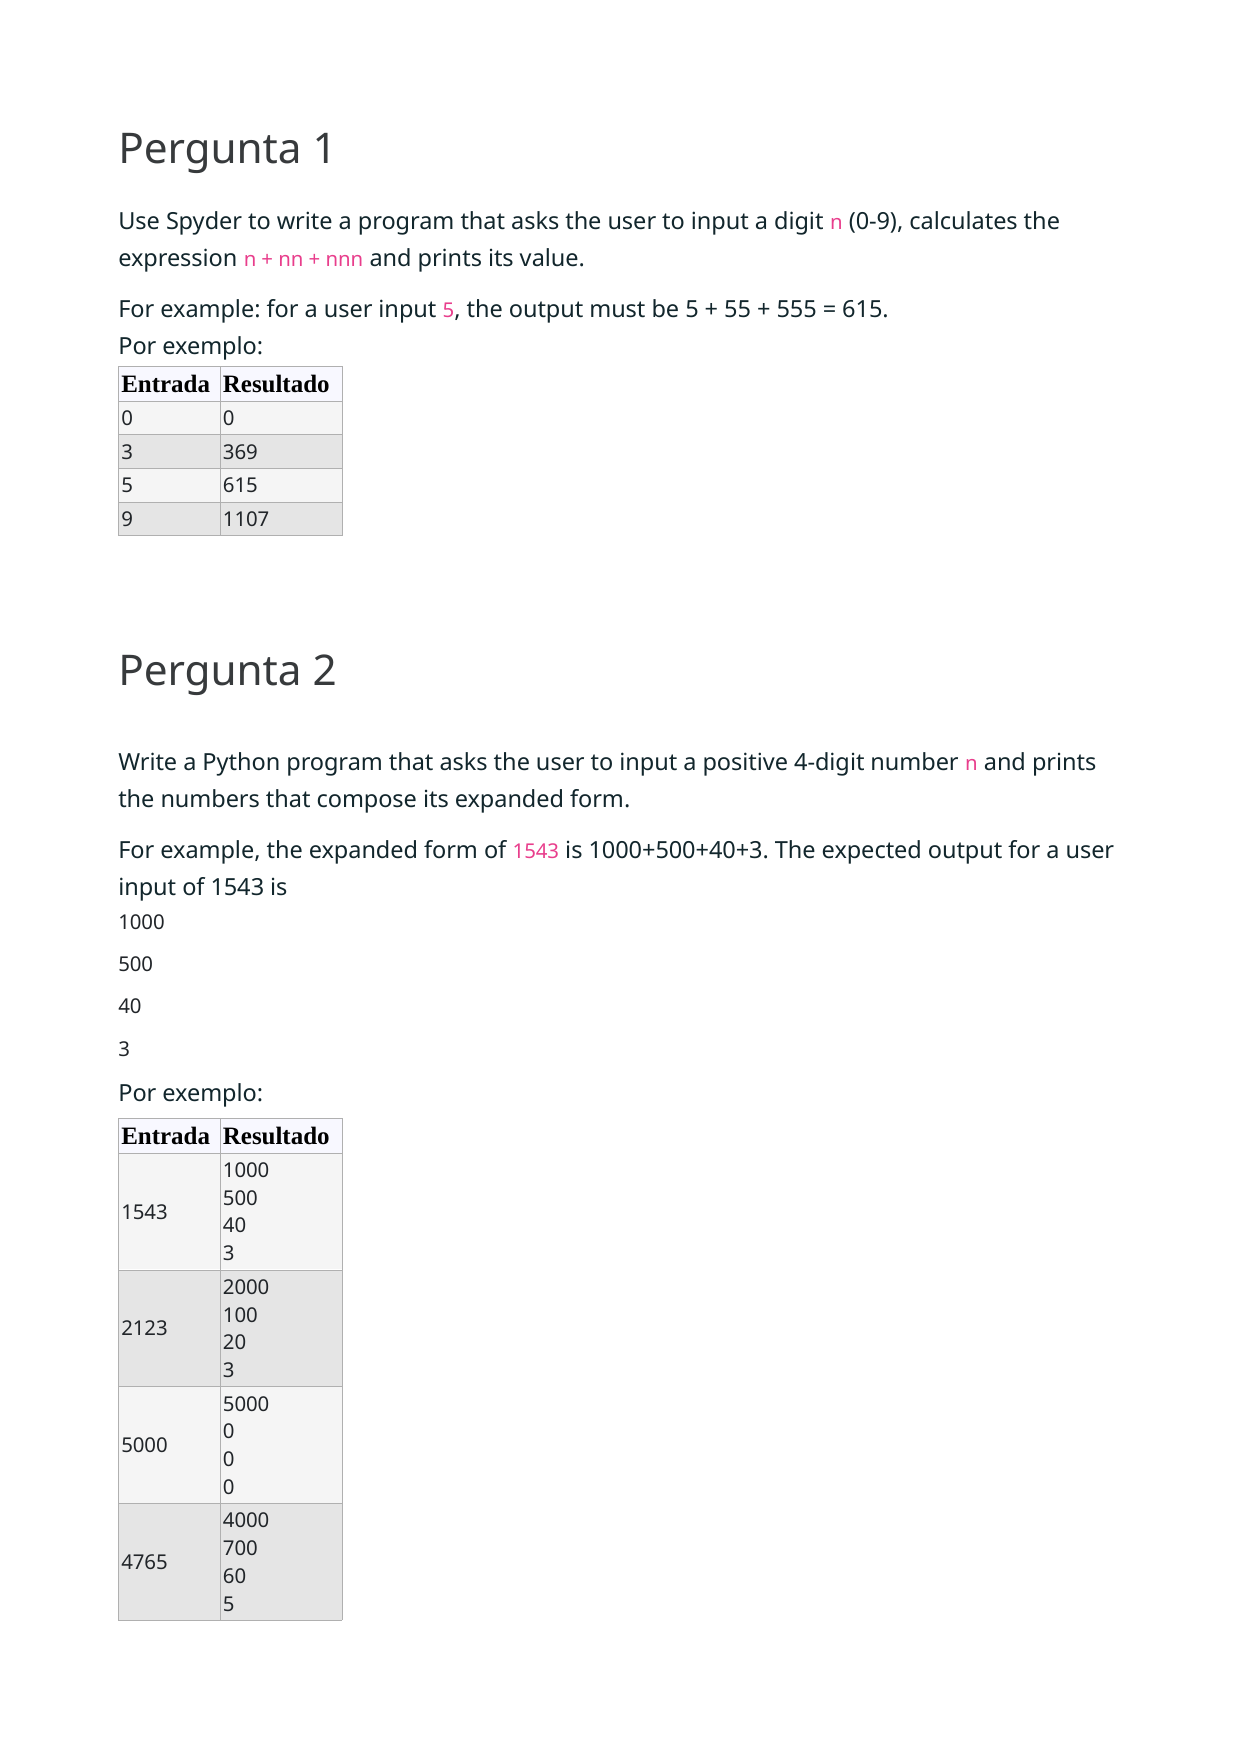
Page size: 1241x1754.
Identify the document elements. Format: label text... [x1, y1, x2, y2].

text 1000 [118, 907, 1122, 935]
table_cell 2123 [119, 1271, 220, 1386]
table_cell 5000 0 0 0 [221, 1387, 342, 1503]
text 3 [118, 1034, 1122, 1062]
text Write a Python program that asks the user to input a positive 4-digit number n and prints the numbers that compose its expanded form. [118, 746, 1122, 814]
table_cell 4765 [119, 1504, 220, 1620]
table_cell 615 [221, 469, 342, 502]
text Por exemplo: [118, 1076, 1122, 1108]
text Use Spyder to write a program that asks the user to input a digit n (0-9), calculates the expression n + nn + nnn and prints its value. [118, 204, 1122, 273]
text 500 [118, 949, 1122, 977]
table_header Resultado [221, 1119, 342, 1153]
table_cell 369 [221, 435, 342, 468]
text For example: for a user input 5, the output must be 5 + 55 + 555 = 615. [118, 292, 1122, 324]
table_cell 1543 [119, 1154, 220, 1269]
table_cell 5000 [119, 1387, 220, 1503]
table_cell 1000 500 40 3 [221, 1154, 342, 1269]
text Pergunta 1 [118, 118, 1122, 176]
table_cell 2000 100 20 3 [221, 1271, 342, 1386]
text For example, the expanded form of 1543 is 1000+500+40+3. The expected output for a user input of 1543 is [118, 834, 1122, 902]
table_header Entrada [119, 1119, 220, 1153]
table_cell 0 [221, 402, 342, 434]
table_header Entrada [119, 367, 220, 401]
table_cell 5 [119, 469, 220, 502]
text 40 [118, 992, 1122, 1019]
table_cell 1107 [221, 503, 342, 535]
table_header Resultado [221, 367, 342, 401]
table_cell 0 [119, 402, 220, 434]
text Pergunta 2 [118, 641, 1122, 698]
table_cell 4000 700 60 5 [221, 1504, 342, 1620]
text Por exemplo: [118, 329, 1122, 361]
table_cell 3 [119, 435, 220, 468]
table_cell 9 [119, 503, 220, 535]
